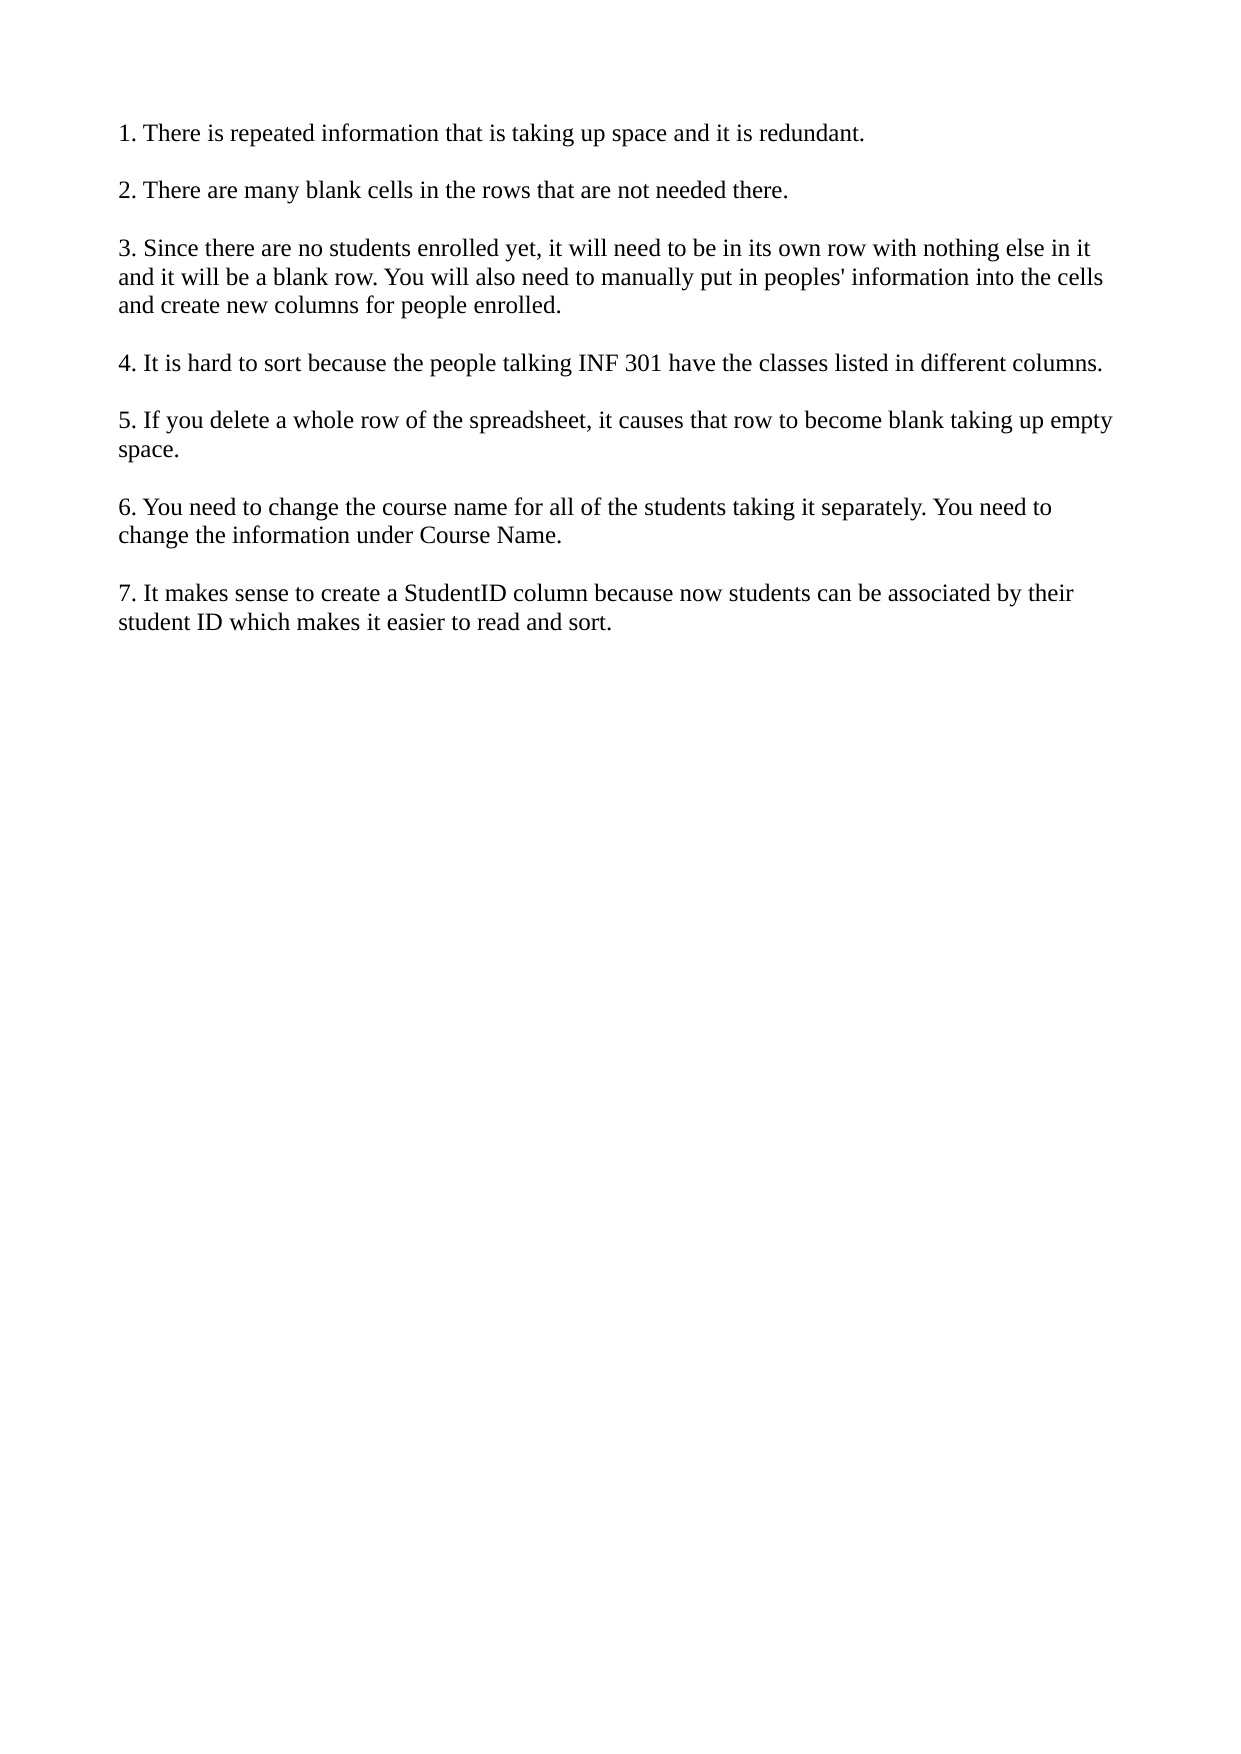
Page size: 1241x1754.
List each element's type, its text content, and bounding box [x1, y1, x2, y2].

text 2. There are many blank cells in the rows that are not needed there. [118, 176, 1122, 204]
text 4. It is hard to sort because the people talking INF 301 have the classes listed in different columns. [118, 348, 1122, 377]
text 3. Since there are no students enrolled yet, it will need to be in its own row with nothing else in it and it will be a blank row. You will also need to manually put in peoples' information into the cells and create new columns for people enrolled. [118, 233, 1122, 319]
text 6. You need to change the course name for all of the students taking it separately. You need to change the information under Course Name. [118, 492, 1122, 549]
text 7. It makes sense to create a StudentID column because now students can be associated by their student ID which makes it easier to read and sort. [118, 578, 1122, 636]
text 1. There is repeated information that is taking up space and it is redundant. [118, 118, 1122, 147]
text 5. If you delete a whole row of the spreadsheet, it causes that row to become blank taking up empty space. [118, 406, 1122, 463]
